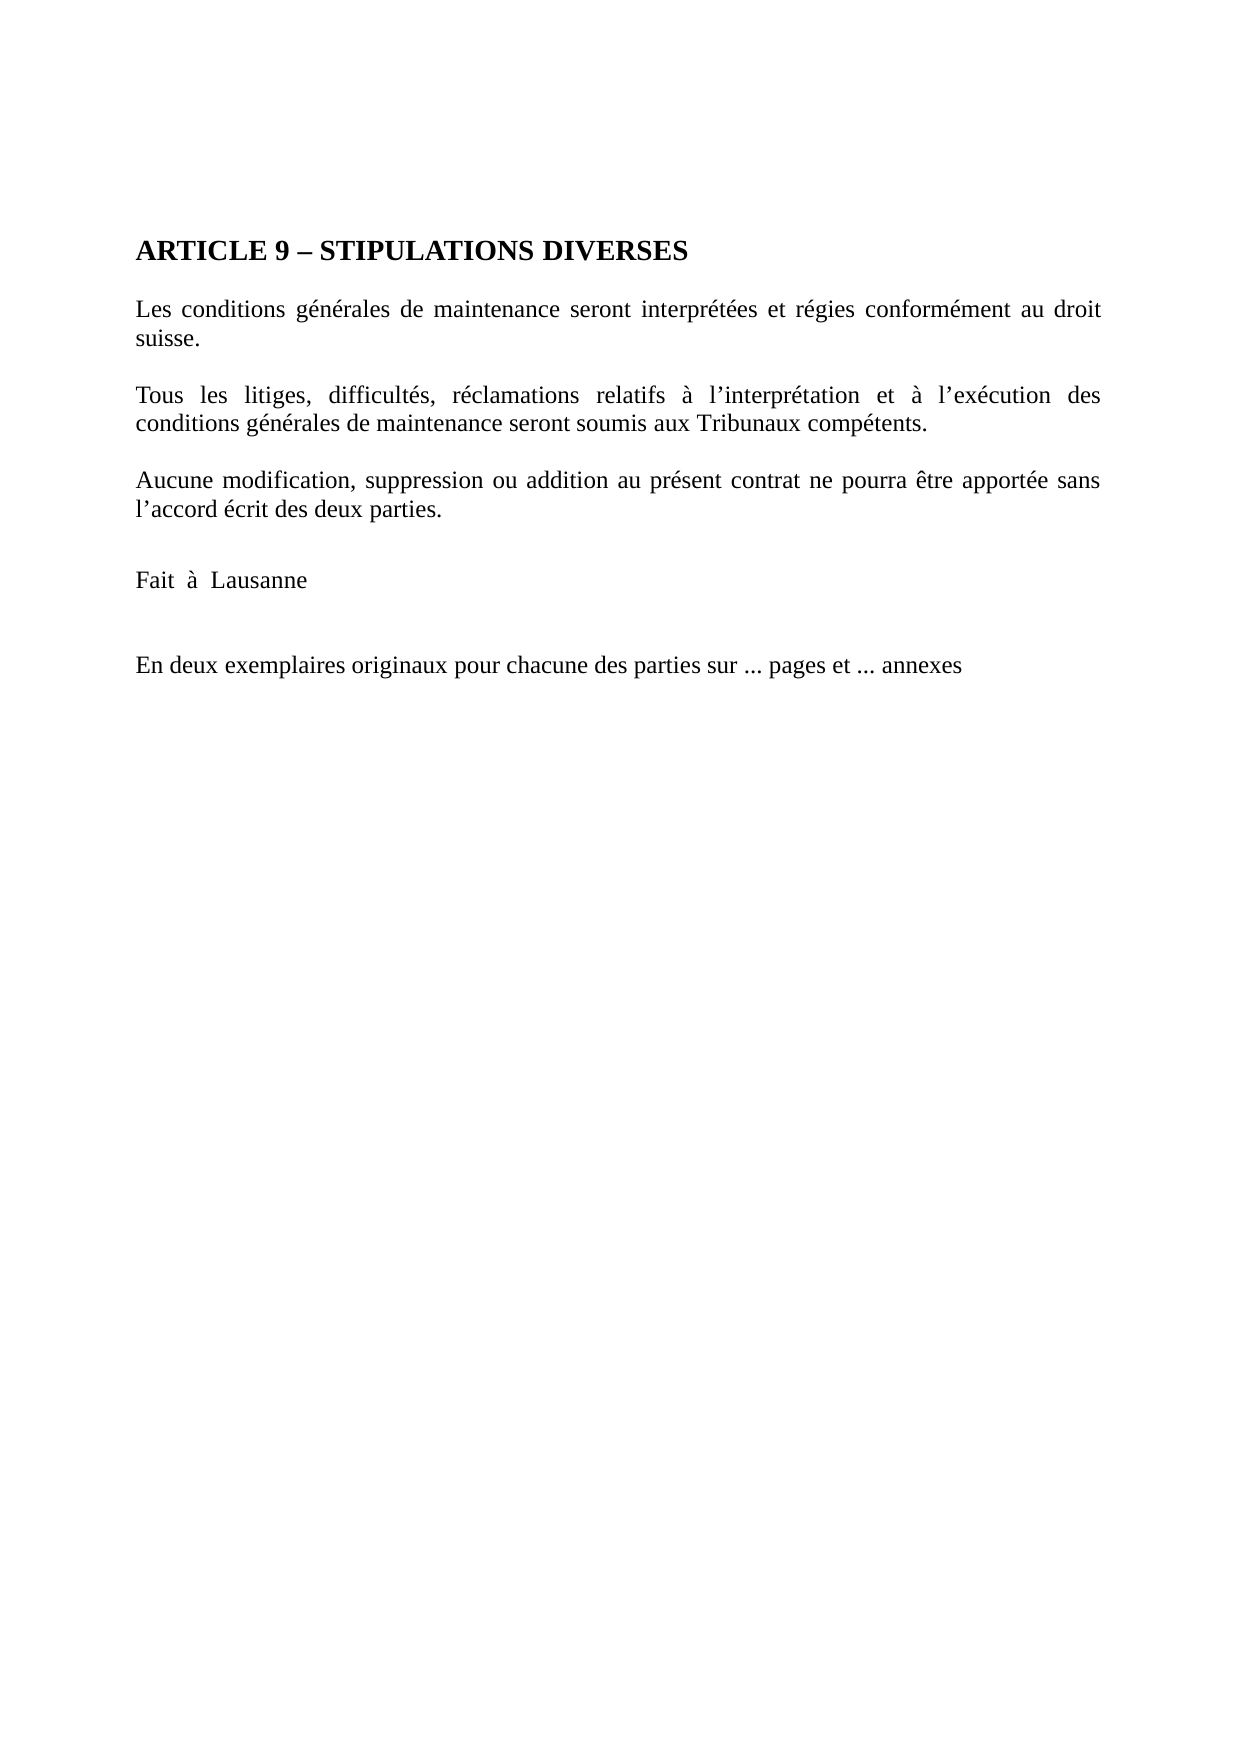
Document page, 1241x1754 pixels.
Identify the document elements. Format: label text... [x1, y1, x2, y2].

text Fait à Lausanne [135, 565, 314, 593]
text En deux exemplaires originaux pour chacune des parties sur ... pages et ... annexes [135, 650, 1002, 679]
text Tous les litiges, difficultés, réclamations relatifs à l’interprétation et à l’exécution des conditions générales de maintenance seront soumis aux Tribunaux compétents. [135, 380, 1101, 437]
text ARTICLE 9 – STIPULATIONS DIVERSES [135, 233, 742, 266]
text Les conditions générales de maintenance seront interprétées et régies conformément au droit suisse. [135, 295, 1101, 352]
text Aucune modification, suppression ou addition au présent contrat ne pourra être apportée sans l’accord écrit des deux parties. [135, 466, 1101, 523]
